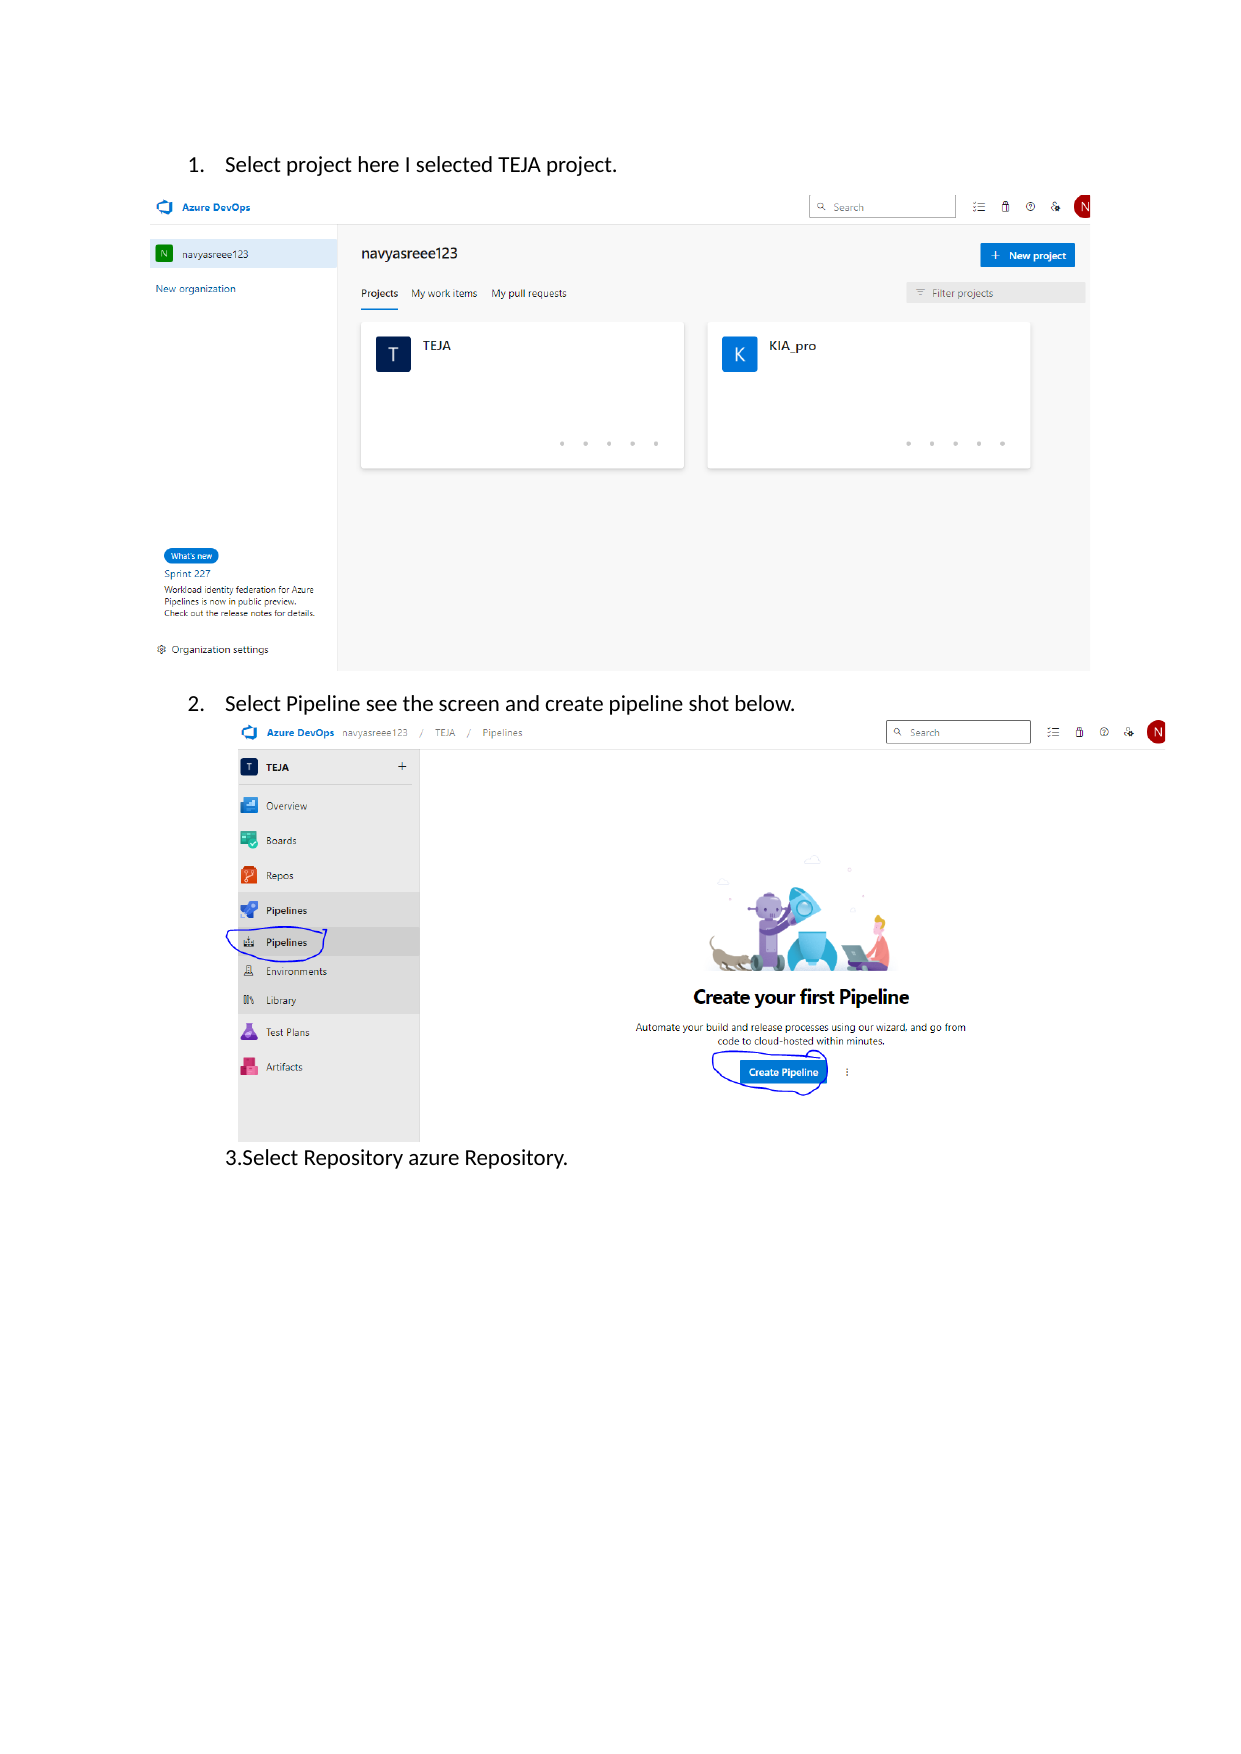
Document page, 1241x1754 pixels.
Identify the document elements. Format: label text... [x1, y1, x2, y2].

list Select Pipeline see the screen and create pipeline shot below. [187, 689, 1090, 717]
list 3.Select Repository azure Repository. [225, 1143, 1090, 1171]
list Select project here I selected TEJA project. [187, 150, 1090, 178]
